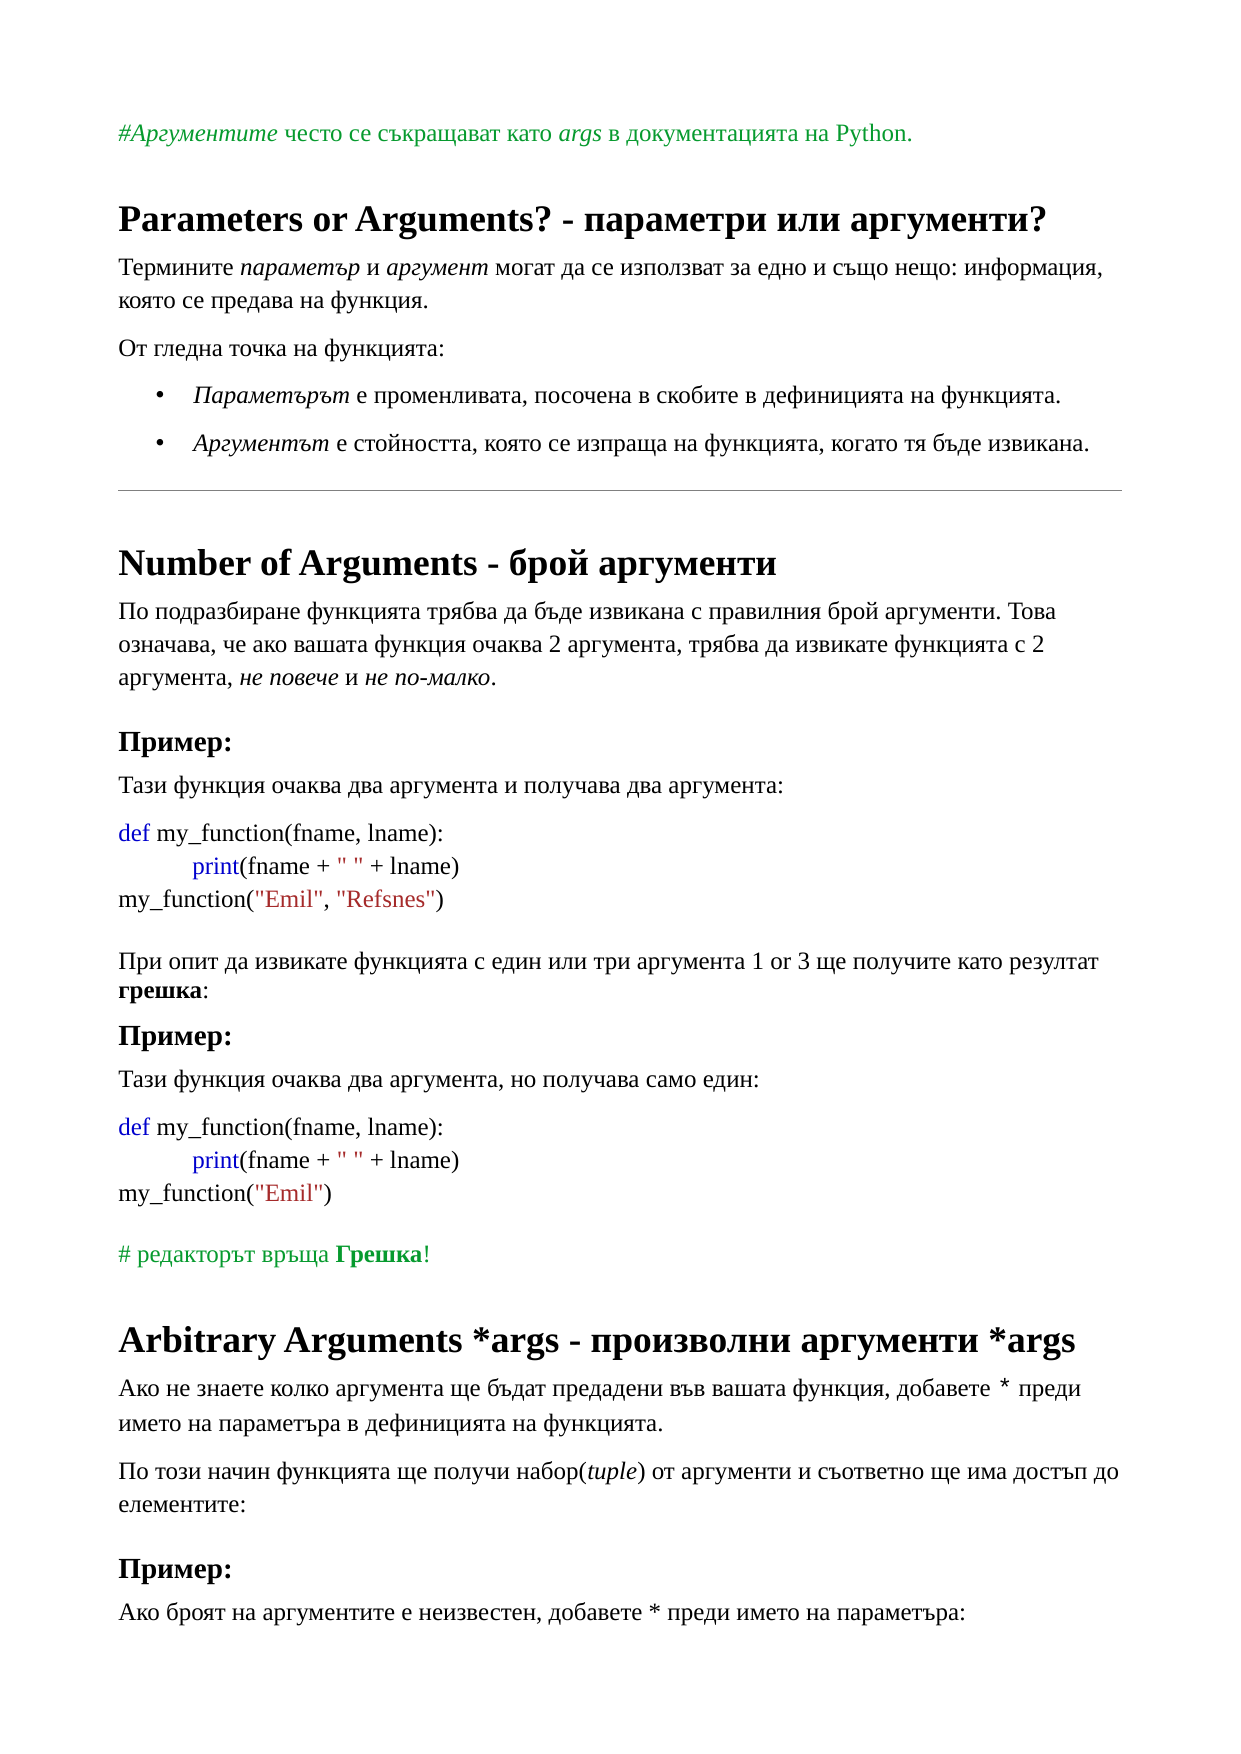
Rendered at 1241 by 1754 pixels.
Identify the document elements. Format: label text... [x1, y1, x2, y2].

text При опит да извикате функцията с един или три аргумента 1 or 3 ще получите като резултат грешка: [118, 946, 1122, 1003]
text По подразбиране функцията трябва да бъде извикана с правилния брой аргументи. Това означава, че ако вашата функция очаква 2 аргумента, трябва да извикате функцията с 2 аргумента, не повече и не по-малко. [118, 596, 1122, 691]
subtitle Пример: [118, 1551, 1122, 1585]
text Ако броят на аргументите е неизвестен, добавете * преди името на параметъра: [118, 1597, 1122, 1626]
text def my_function(fname, lname): print(fname + " " + lname) my_function("Emil") [118, 1112, 1122, 1206]
text Ако не знаете колко аргумента ще бъдат предадени във вашата функция, добавете * преди името на параметъра в дефиницията на функцията. [118, 1373, 1122, 1437]
text От гледна точка на функцията: [118, 333, 1122, 361]
subtitle Number of Arguments - брой аргументи [118, 541, 1122, 584]
text #Аргументите често се съкращават като args в документацията на Python. [118, 118, 1122, 147]
text Термините параметър и аргумент могат да се използват за едно и също нещо: информация, която се предава на функция. [118, 252, 1122, 314]
subtitle Пример: [118, 1018, 1122, 1052]
subtitle Parameters or Arguments? - параметри или аргументи? [118, 196, 1122, 239]
text По този начин функцията ще получи набор(tuple) от аргументи и съответно ще има достъп до елементите: [118, 1456, 1122, 1518]
text Тази функция очаква два аргумента и получава два аргумента: [118, 771, 1122, 799]
subtitle Пример: [118, 724, 1122, 758]
subtitle Arbitrary Arguments *args - произволни аргументи *args [118, 1318, 1122, 1361]
text Тази функция очаква два аргумента, но получава само един: [118, 1064, 1122, 1093]
list Аргументът е стойността, която се изпраща на функцията, когато тя бъде извикана. [156, 428, 1122, 457]
list Параметърът е променливата, посочена в скобите в дефиницията на функцията. [156, 380, 1122, 409]
text # редакторът връща Грешка! [118, 1239, 1122, 1268]
text def my_function(fname, lname): print(fname + " " + lname) my_function("Emil", "Refsnes") [118, 818, 1122, 913]
